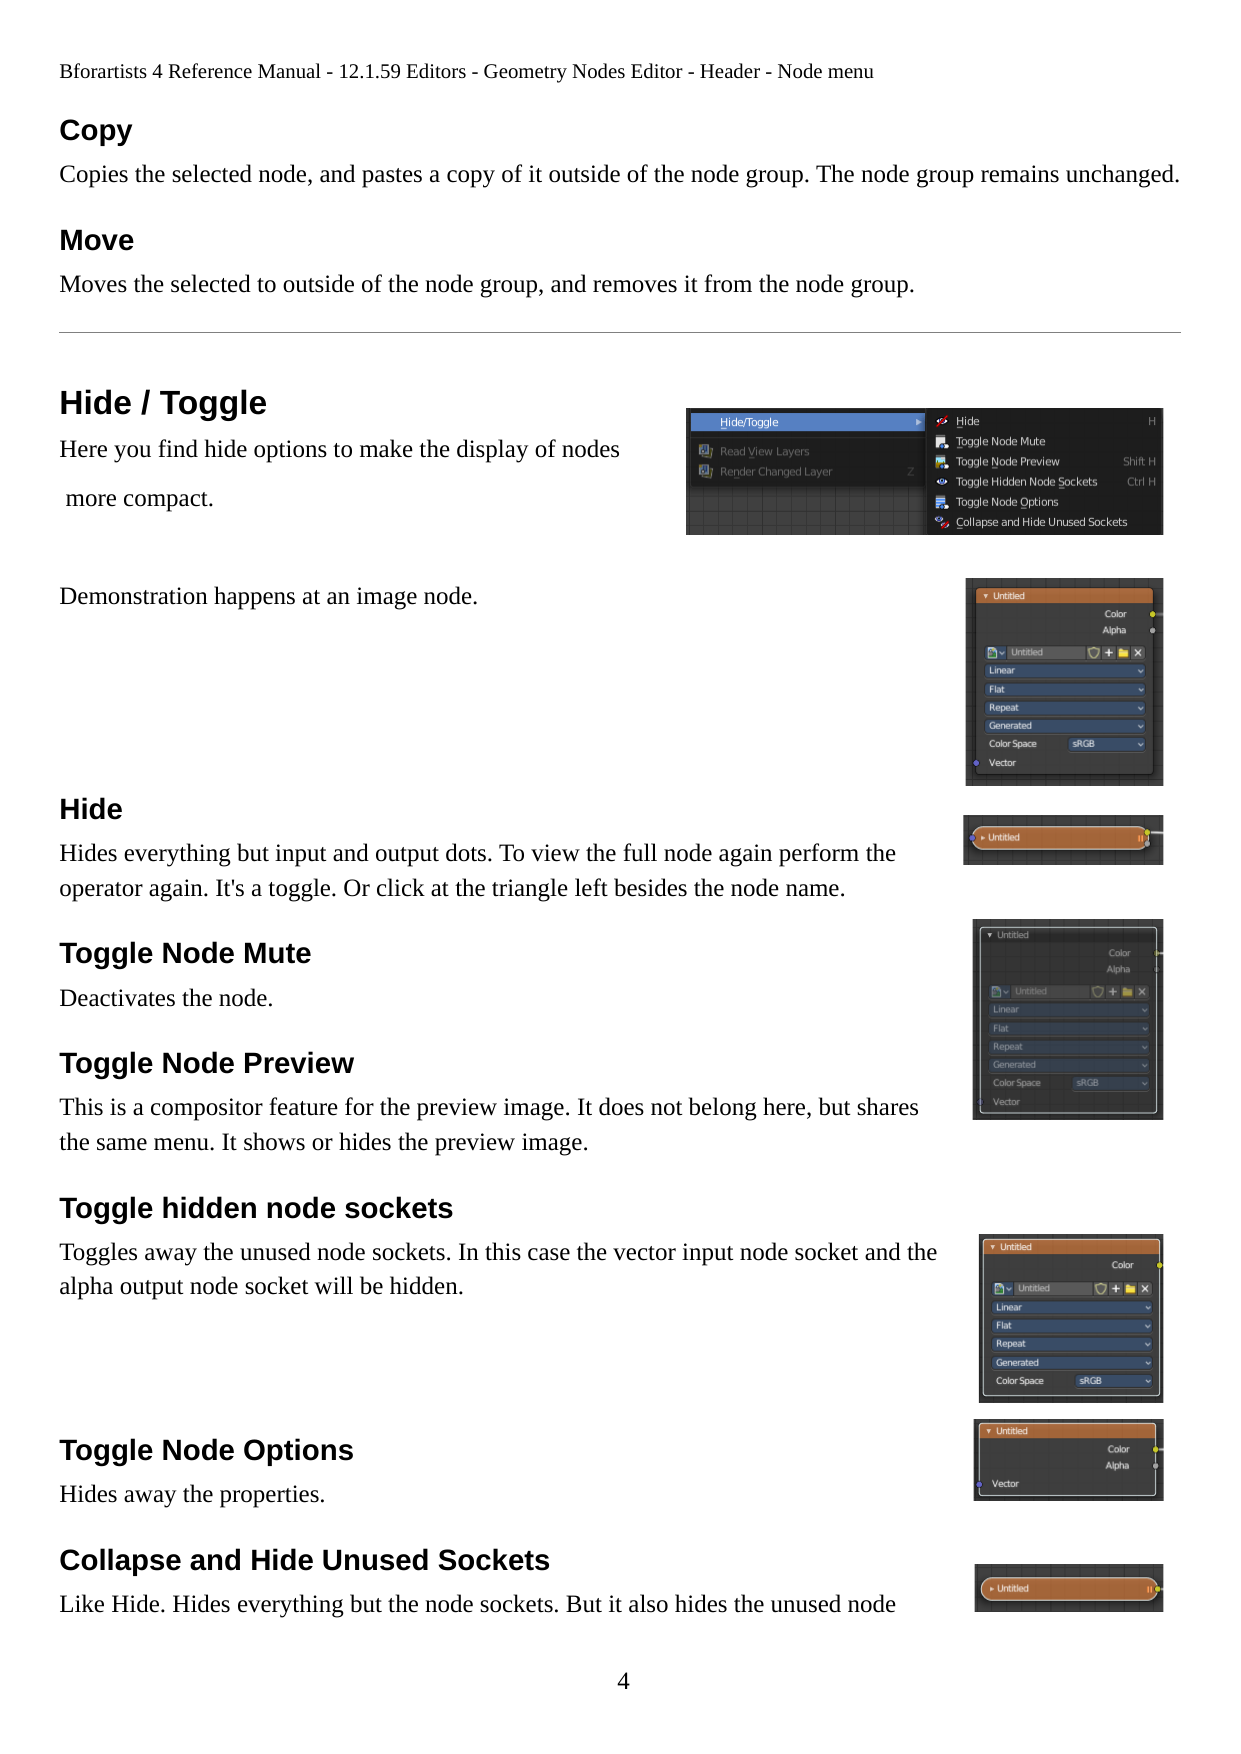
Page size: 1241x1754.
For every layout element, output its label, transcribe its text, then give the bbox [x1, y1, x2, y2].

picture [972, 919, 1164, 1120]
text This is a compositor feature for the preview image. It does not belong here, but shares the same menu. It shows or hides the preview image. [59, 1092, 1181, 1156]
subtitle Toggle Node Mute [59, 936, 972, 970]
text Here you find hide options to make the display of nodes [59, 434, 686, 463]
picture [973, 1419, 1164, 1501]
subtitle Copy [59, 113, 1181, 146]
subtitle Toggle Node Options [59, 1433, 973, 1467]
text Toggles away the unused node sockets. In this case the vector input node socket and the alpha output node socket will be hidden. [59, 1237, 978, 1300]
picture [686, 408, 1164, 535]
subtitle [1164, 1433, 1181, 1467]
text [1164, 483, 1181, 512]
picture [963, 815, 1164, 865]
picture [974, 1564, 1164, 1612]
text Like Hide. Hides everything but the node sockets. But it also hides the unused node [59, 1589, 1181, 1618]
subtitle Hide / Toggle [59, 383, 1181, 421]
subtitle [1164, 1046, 1181, 1080]
text Hides everything but input and output dots. To view the full node again perform the operator again. It's a toggle. Or click at the triangle left besides the node name. [59, 838, 1181, 901]
subtitle Hide [59, 792, 1181, 826]
text Copies the selected node, and pastes a copy of it outside of the node group. The node group remains unchanged. [59, 159, 1181, 188]
picture [978, 1234, 1164, 1403]
subtitle Toggle Node Preview [59, 1046, 972, 1080]
picture [965, 578, 1164, 786]
text Hides away the properties. [59, 1479, 1181, 1508]
subtitle Collapse and Hide Unused Sockets [59, 1543, 1181, 1577]
subtitle Toggle hidden node sockets [59, 1191, 1181, 1224]
subtitle Move [59, 222, 1181, 256]
text more compact. [59, 483, 686, 512]
subtitle [1164, 936, 1181, 970]
text Demonstration happens at an image node. [59, 581, 965, 610]
text [1164, 983, 1181, 1011]
text Deactivates the node. [59, 983, 972, 1011]
text Moves the selected to outside of the node group, and removes it from the node group. [59, 269, 1181, 297]
